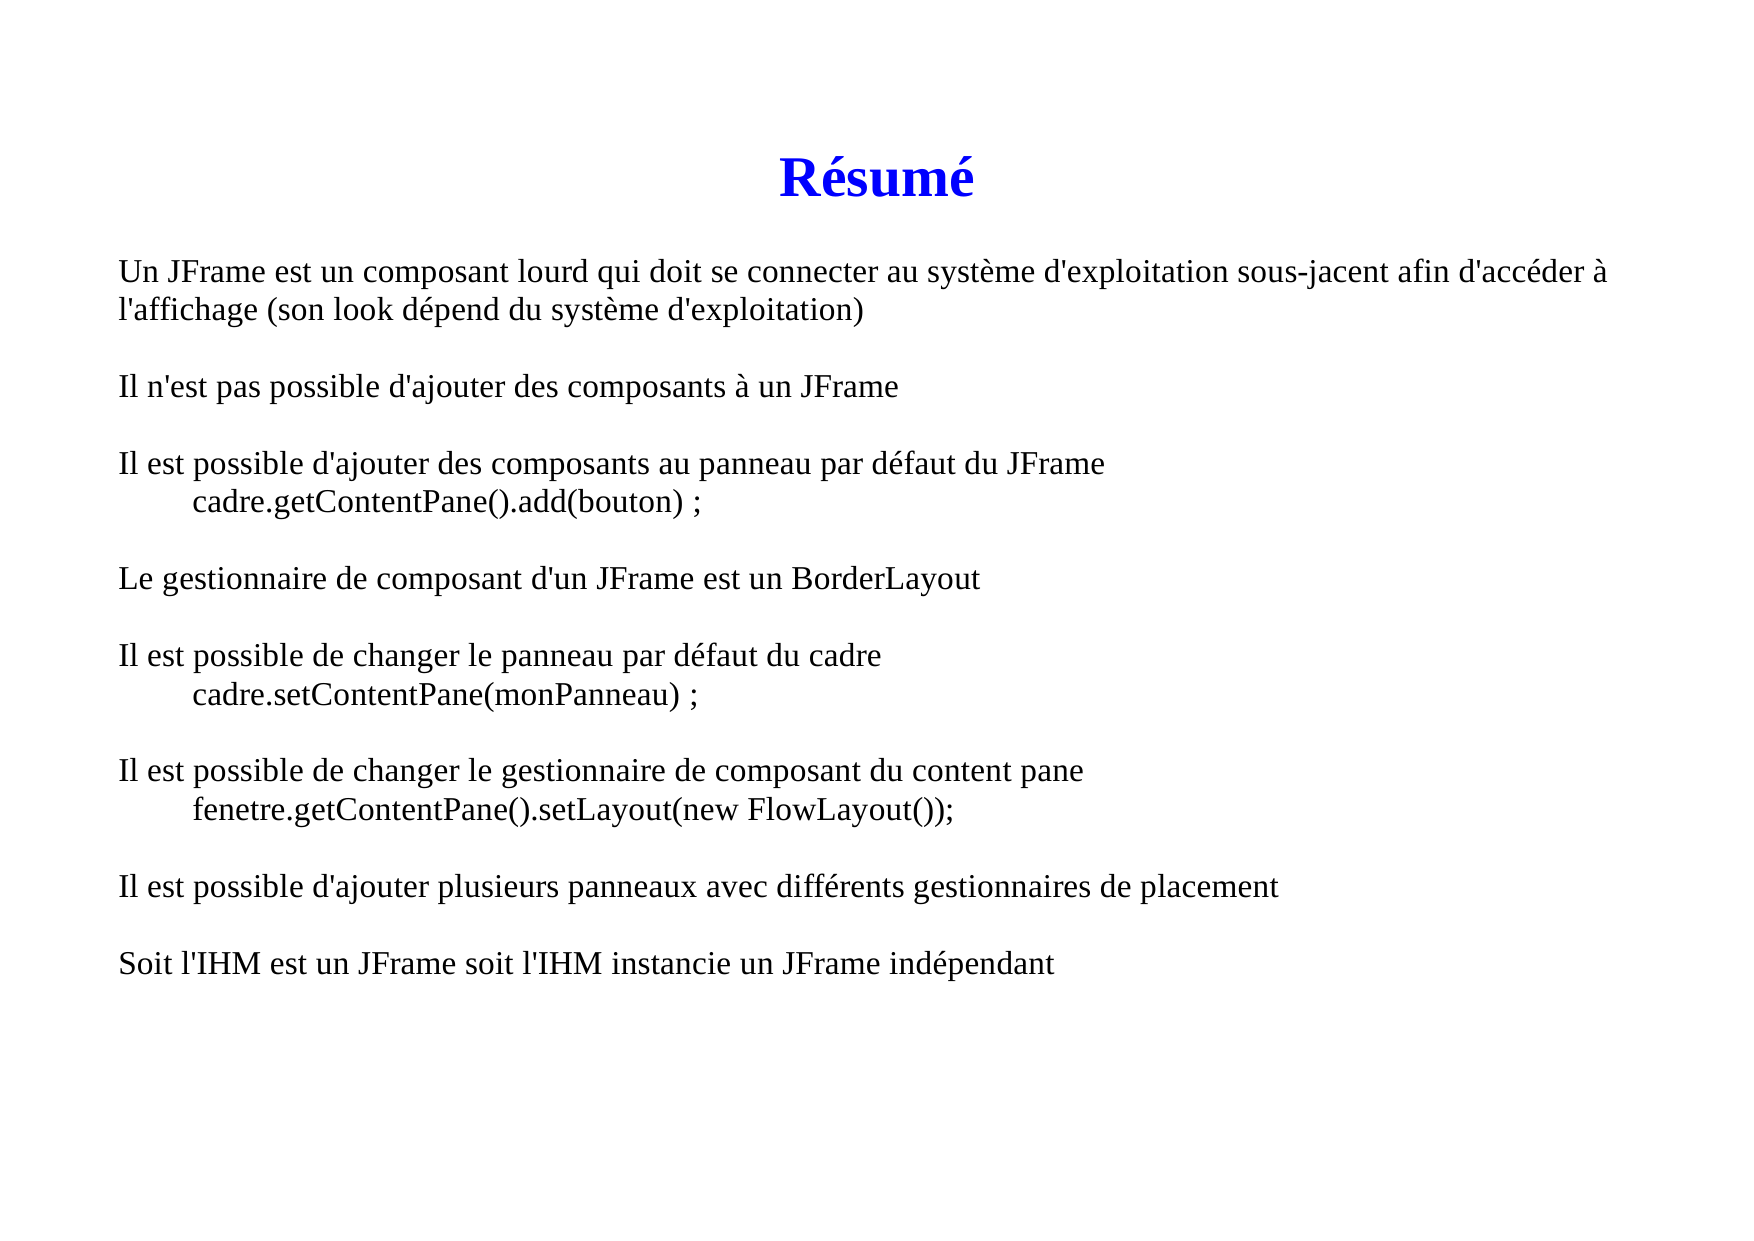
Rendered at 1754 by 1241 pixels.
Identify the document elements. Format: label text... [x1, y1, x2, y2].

text Il est possible d'ajouter plusieurs panneaux avec différents gestionnaires de placement [118, 866, 1636, 904]
text Il est possible de changer le gestionnaire de composant du content pane [118, 750, 1636, 789]
text Soit l'IHM est un JFrame soit l'IHM instancie un JFrame indépendant [118, 943, 1636, 981]
subtitle Résumé [118, 143, 1636, 209]
text Un JFrame est un composant lourd qui doit se connecter au système d'exploitation sous-jacent afin d'accéder à l'affichage (son look dépend du système d'exploitation) [118, 251, 1636, 328]
text Il n'est pas possible d'ajouter des composants à un JFrame [118, 366, 1636, 404]
text Il est possible de changer le panneau par défaut du cadre [118, 635, 1636, 673]
text Le gestionnaire de composant d'un JFrame est un BorderLayout [118, 558, 1636, 597]
text cadre.setContentPane(monPanneau) ; [118, 673, 1636, 712]
text cadre.getContentPane().add(bouton) ; [118, 481, 1636, 520]
text Il est possible d'ajouter des composants au panneau par défaut du JFrame [118, 443, 1636, 481]
text fenetre.getContentPane().setLayout(new FlowLayout()); [118, 789, 1636, 827]
